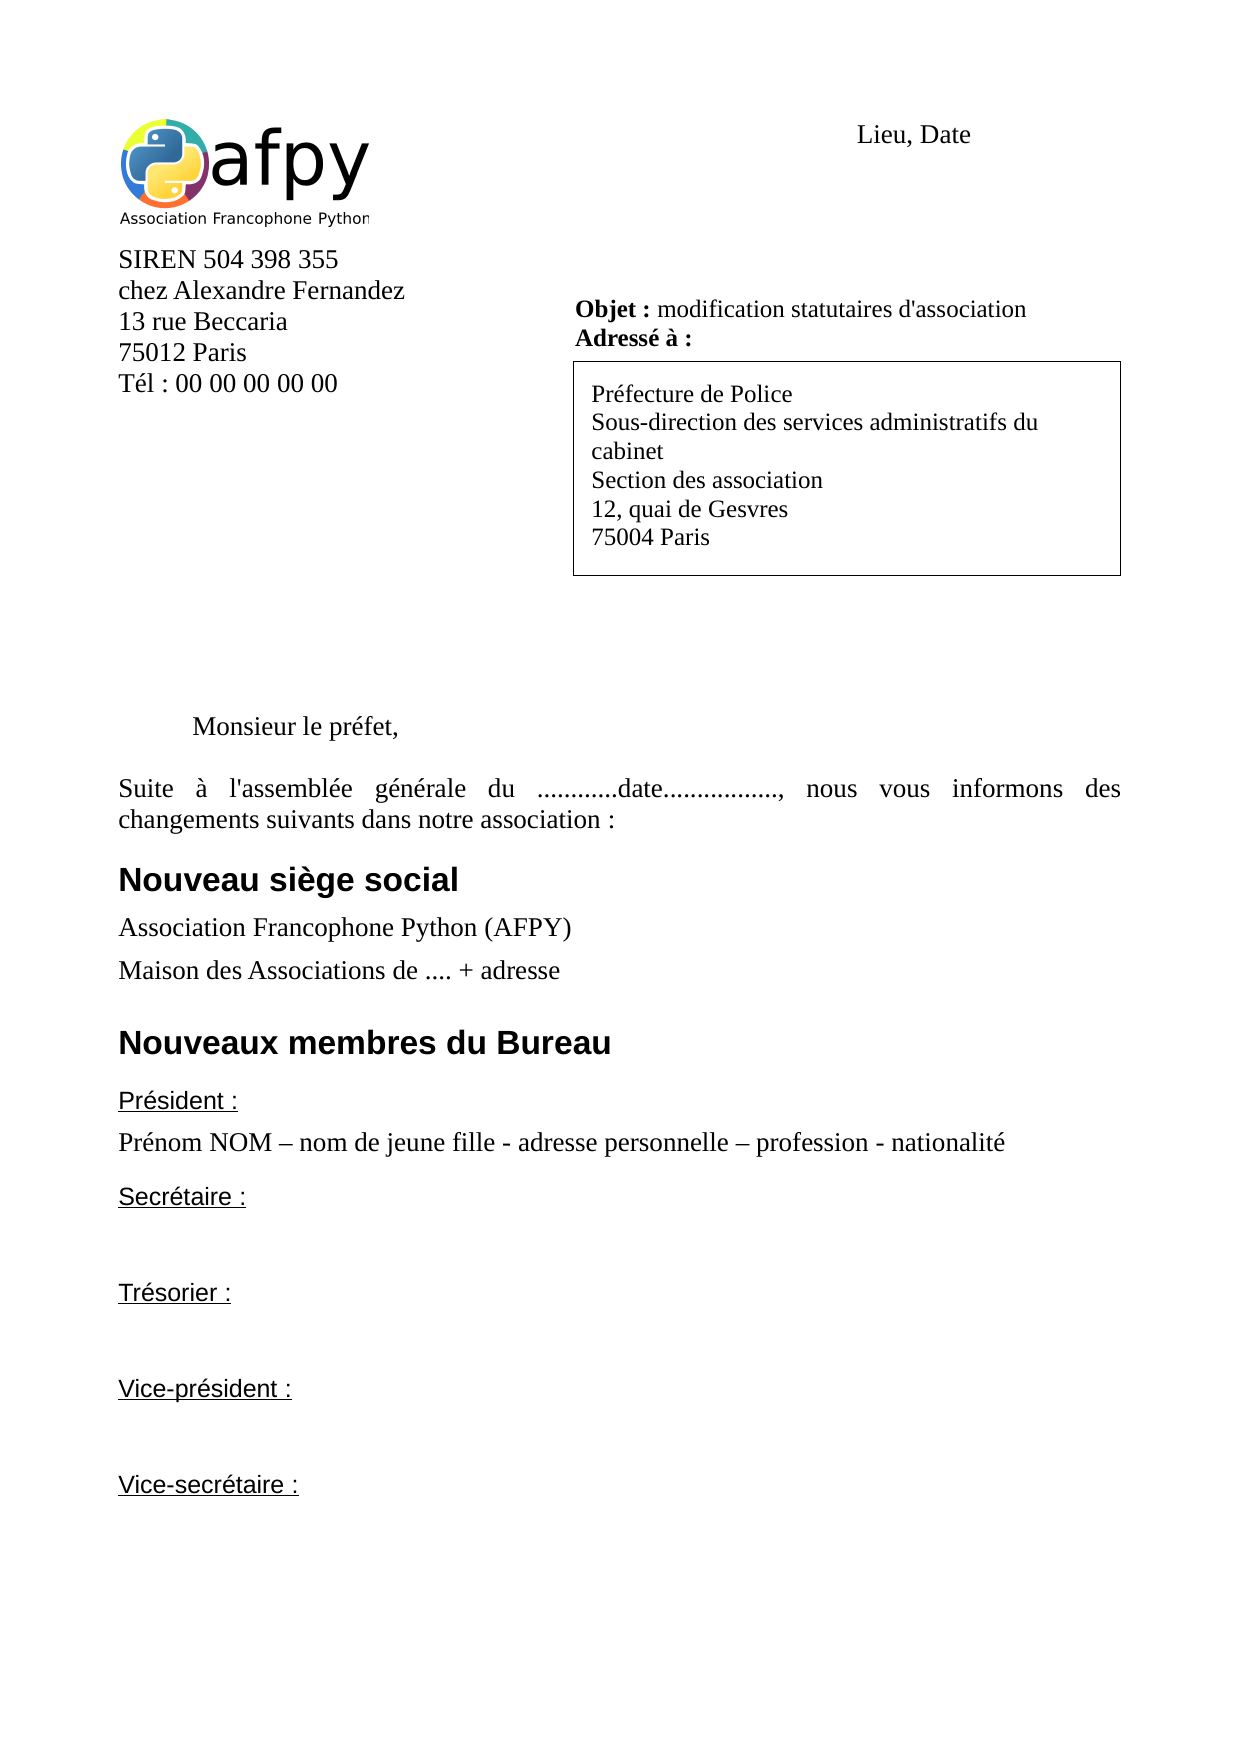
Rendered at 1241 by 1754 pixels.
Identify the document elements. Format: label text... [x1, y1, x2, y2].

text Maison des Associations de .... + adresse [118, 954, 1122, 985]
subtitle Nouveau siège social [118, 859, 1122, 898]
text Lieu, Date [118, 118, 1122, 149]
subtitle Vice-président : [118, 1374, 1122, 1402]
text Suite à l'assemblée générale du ............date................., nous vous informons des changements suivants dans notre association : [118, 772, 1122, 834]
text Monsieur le préfet, [118, 710, 1122, 741]
picture [120, 119, 369, 227]
text chez Alexandre Fernandez [118, 274, 1122, 305]
text 75012 Paris [118, 336, 1122, 367]
text Tél : 00 00 00 00 00 [574, 367, 1120, 398]
subtitle Secrétaire : [118, 1182, 1122, 1211]
subtitle Trésorier : [118, 1278, 1122, 1306]
subtitle Vice-secrétaire : [118, 1469, 1122, 1498]
text SIREN 504 398 355 [118, 243, 1122, 274]
text Association Francophone Python (AFPY) [118, 911, 1122, 942]
text Prénom NOM – nom de jeune fille - adresse personnelle – profession - nationalité [118, 1126, 1122, 1157]
text 13 rue Beccaria [118, 305, 1122, 336]
text Tél : 00 00 00 00 00 [118, 367, 573, 398]
subtitle Nouveaux membres du Bureau [118, 1023, 1122, 1062]
subtitle Président : [118, 1086, 1122, 1114]
